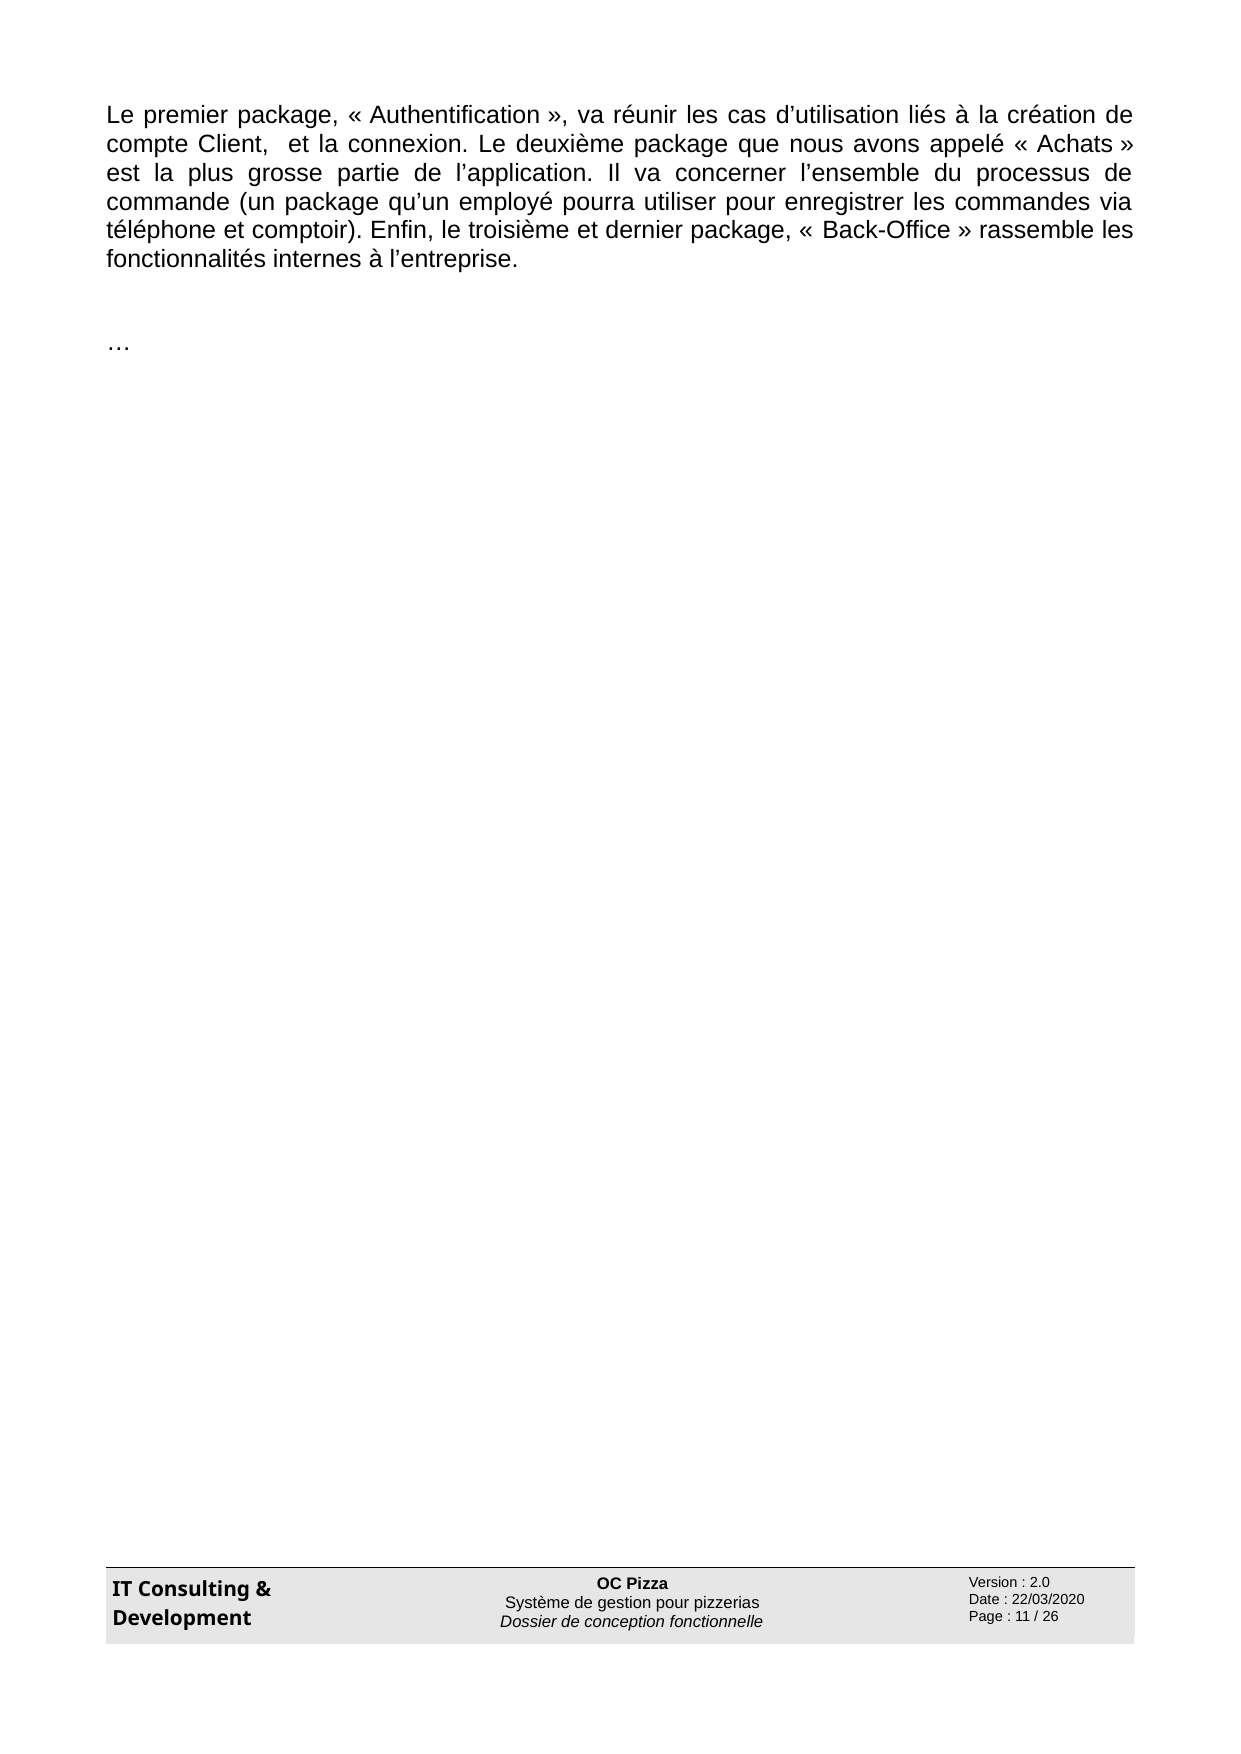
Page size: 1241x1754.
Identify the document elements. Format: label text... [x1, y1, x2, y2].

text Le premier package, « Authentification », va réunir les cas d’utilisation liés à la création de compte Client, et la connexion. Le deuxième package que nous avons appelé « Achats » est la plus grosse partie de l’application. Il va concerner l’ensemble du processus de commande (un package qu’un employé pourra utiliser pour enregistrer les commandes via téléphone et comptoir). Enfin, le troisième et dernier package, « Back-Office » rassemble les fonctionnalités internes à l’entreprise. [106, 100, 1134, 273]
text … [106, 327, 1134, 355]
